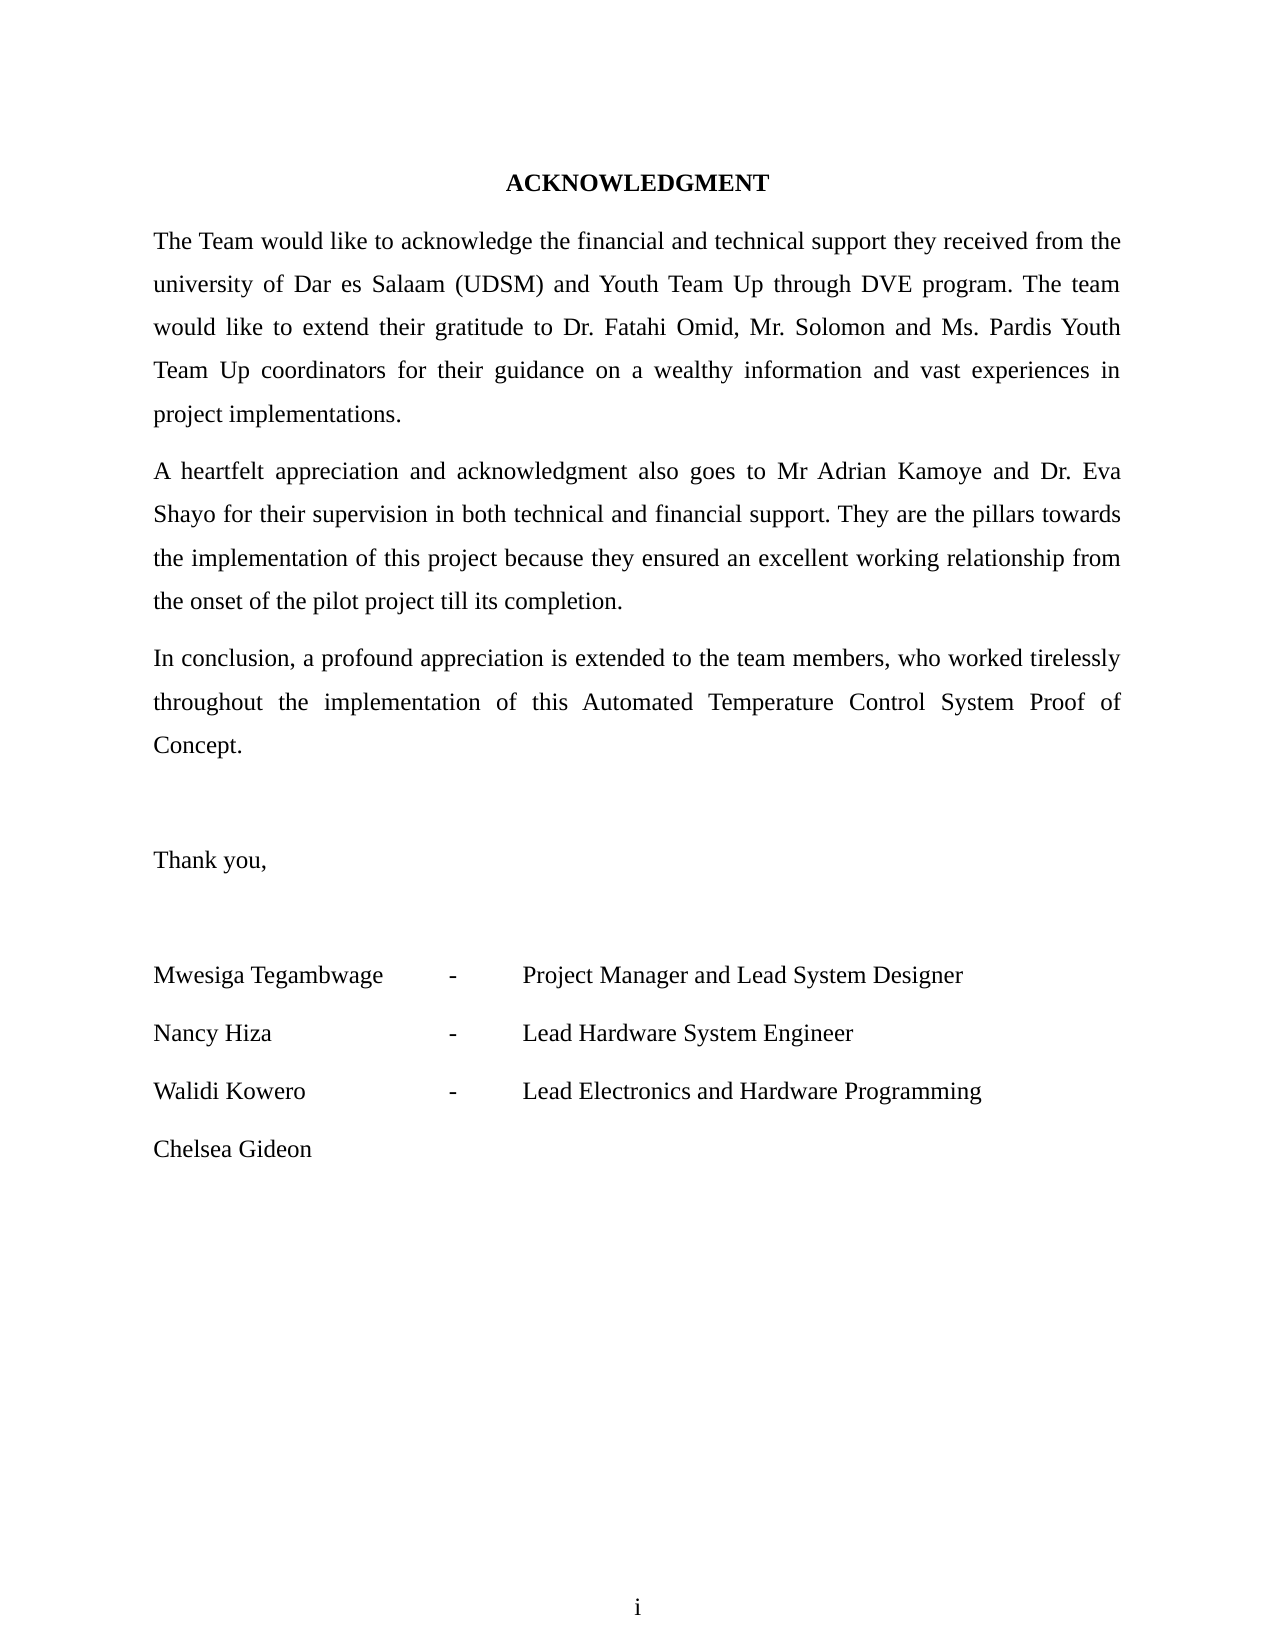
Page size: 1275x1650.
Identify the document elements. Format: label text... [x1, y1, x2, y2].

text Walidi Kowero - Lead Electronics and Hardware Programming [153, 1076, 1122, 1105]
subtitle ACKNOWLEDGMENT [153, 168, 1122, 197]
text Chelsea Gideon [153, 1134, 1122, 1162]
text Nancy Hiza - Lead Hardware System Engineer [153, 1018, 1122, 1047]
text In conclusion, a profound appreciation is extended to the team members, who worked tirelessly throughout the implementation of this Automated Temperature Control System Proof of Concept. [153, 643, 1122, 758]
text Mwesiga Tegambwage - Project Manager and Lead System Designer [153, 961, 1122, 989]
text A heartfelt appreciation and acknowledgment also goes to Mr Adrian Kamoye and Dr. Eva Shayo for their supervision in both technical and financial support. They are the pillars towards the implementation of this project because they ensured an excellent working relationship from the onset of the pilot project till its completion. [153, 456, 1122, 614]
text Thank you, [153, 845, 1122, 874]
text The Team would like to acknowledge the financial and technical support they received from the university of Dar es Salaam (UDSM) and Youth Team Up through DVE program. The team would like to extend their gratitude to Dr. Fatahi Omid, Mr. Solomon and Ms. Pardis Youth Team Up coordinators for their guidance on a wealthy information and vast experiences in project implementations. [153, 226, 1122, 427]
